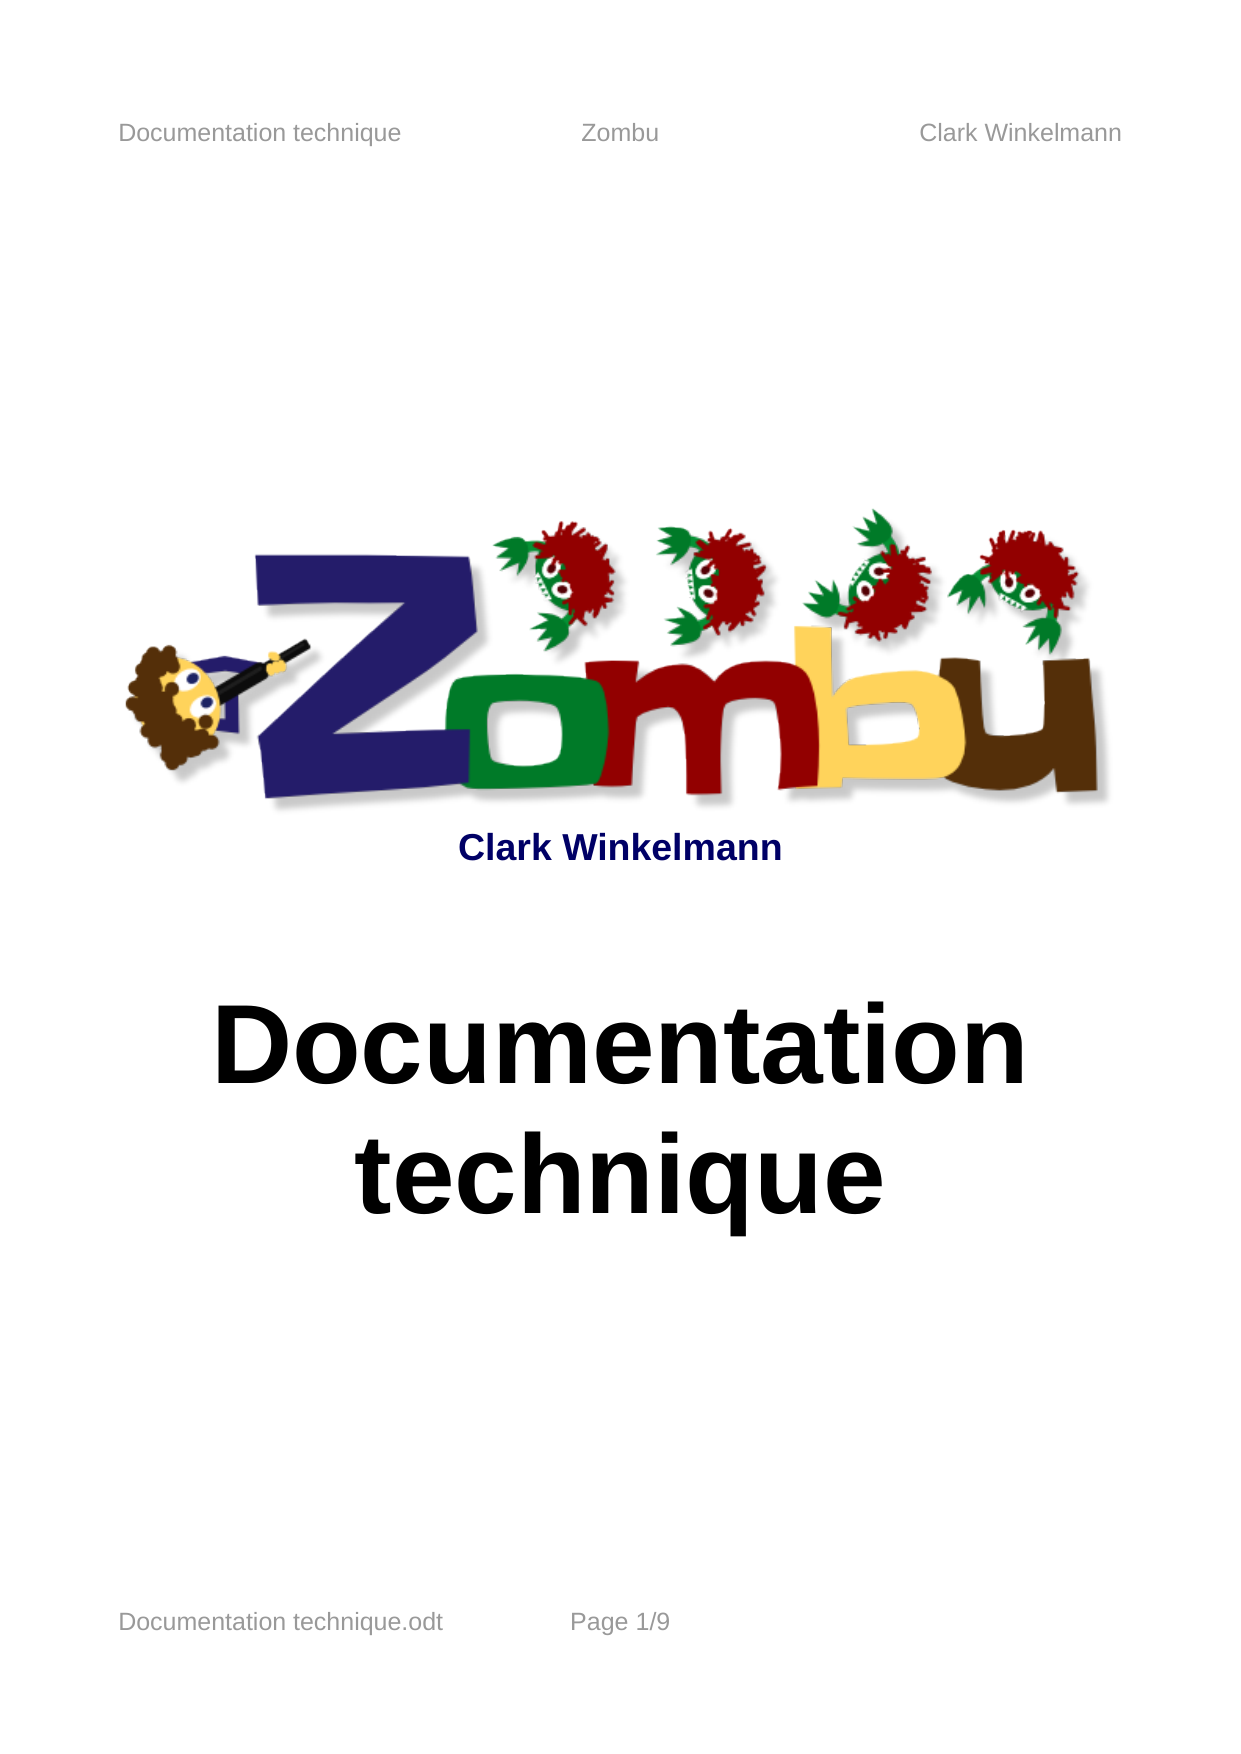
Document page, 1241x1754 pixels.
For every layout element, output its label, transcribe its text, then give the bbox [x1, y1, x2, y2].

text Documentation technique [118, 978, 1122, 1237]
text Clark Winkelmann [118, 825, 1122, 868]
picture [118, 501, 1123, 825]
